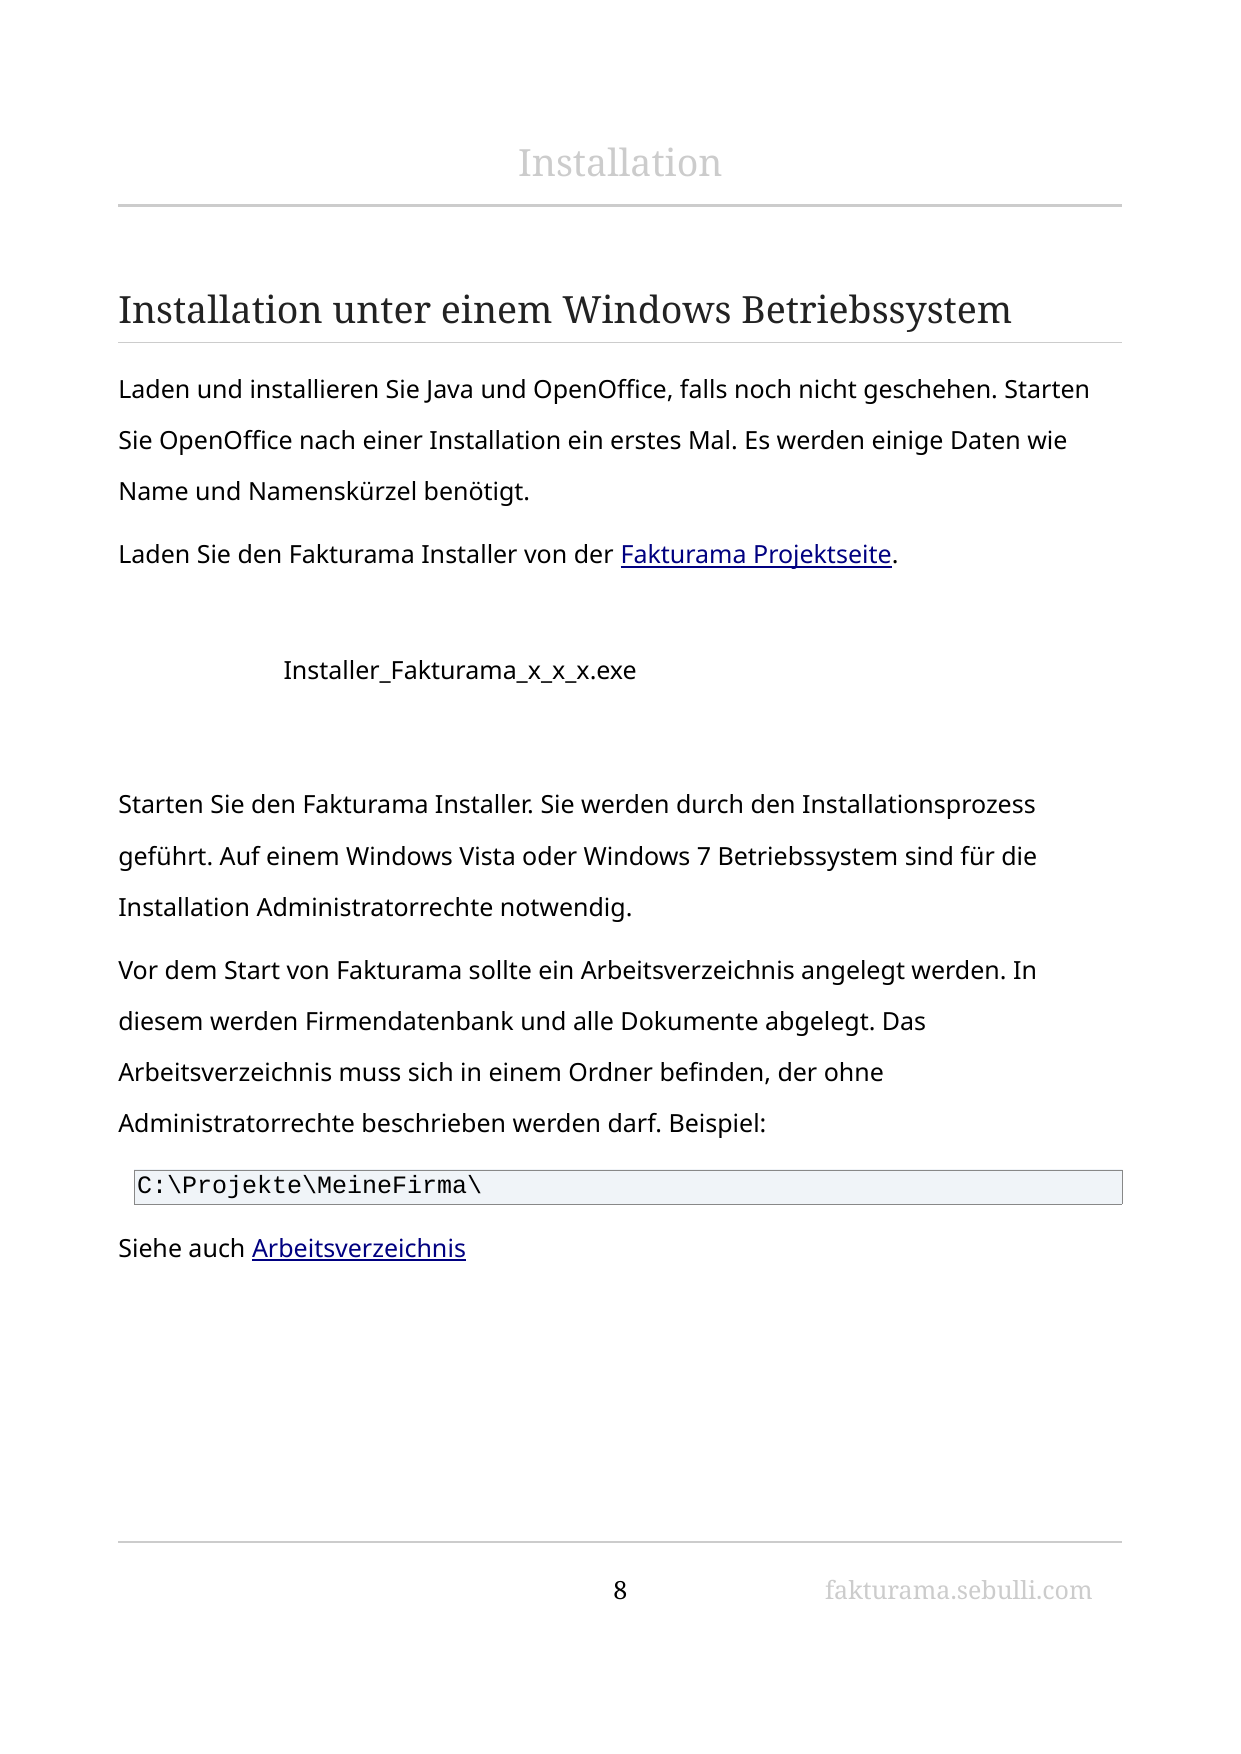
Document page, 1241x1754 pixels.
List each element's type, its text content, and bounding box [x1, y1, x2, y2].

text Siehe auch Arbeitsverzeichnis [118, 1231, 1122, 1264]
text C:\Projekte\MeineFirma\ [135, 1171, 1122, 1204]
subtitle Installation unter einem Windows Betriebssystem [118, 283, 1122, 342]
text Laden und installieren Sie Java und OpenOffice, falls noch nicht geschehen. Starten Sie OpenOffice nach einer Installation ein erstes Mal. Es werden einige Daten wie Name und Namenskürzel benötigt. [118, 371, 1122, 507]
text Installer_Fakturama_x_x_x.exe [118, 601, 1122, 758]
text Starten Sie den Fakturama Installer. Sie werden durch den Installationsprozess geführt. Auf einem Windows Vista oder Windows 7 Betriebssystem sind für die Installation Administratorrechte notwendig. [118, 787, 1122, 923]
text Vor dem Start von Fakturama sollte ein Arbeitsverzeichnis angelegt werden. In diesem werden Firmendatenbank und alle Dokumente abgelegt. Das Arbeitsverzeichnis muss sich in einem Ordner befinden, der ohne Administratorrechte beschrieben werden darf. Beispiel: [118, 953, 1122, 1140]
text Laden Sie den Fakturama Installer von der Fakturama Projektseite. [118, 537, 1122, 571]
